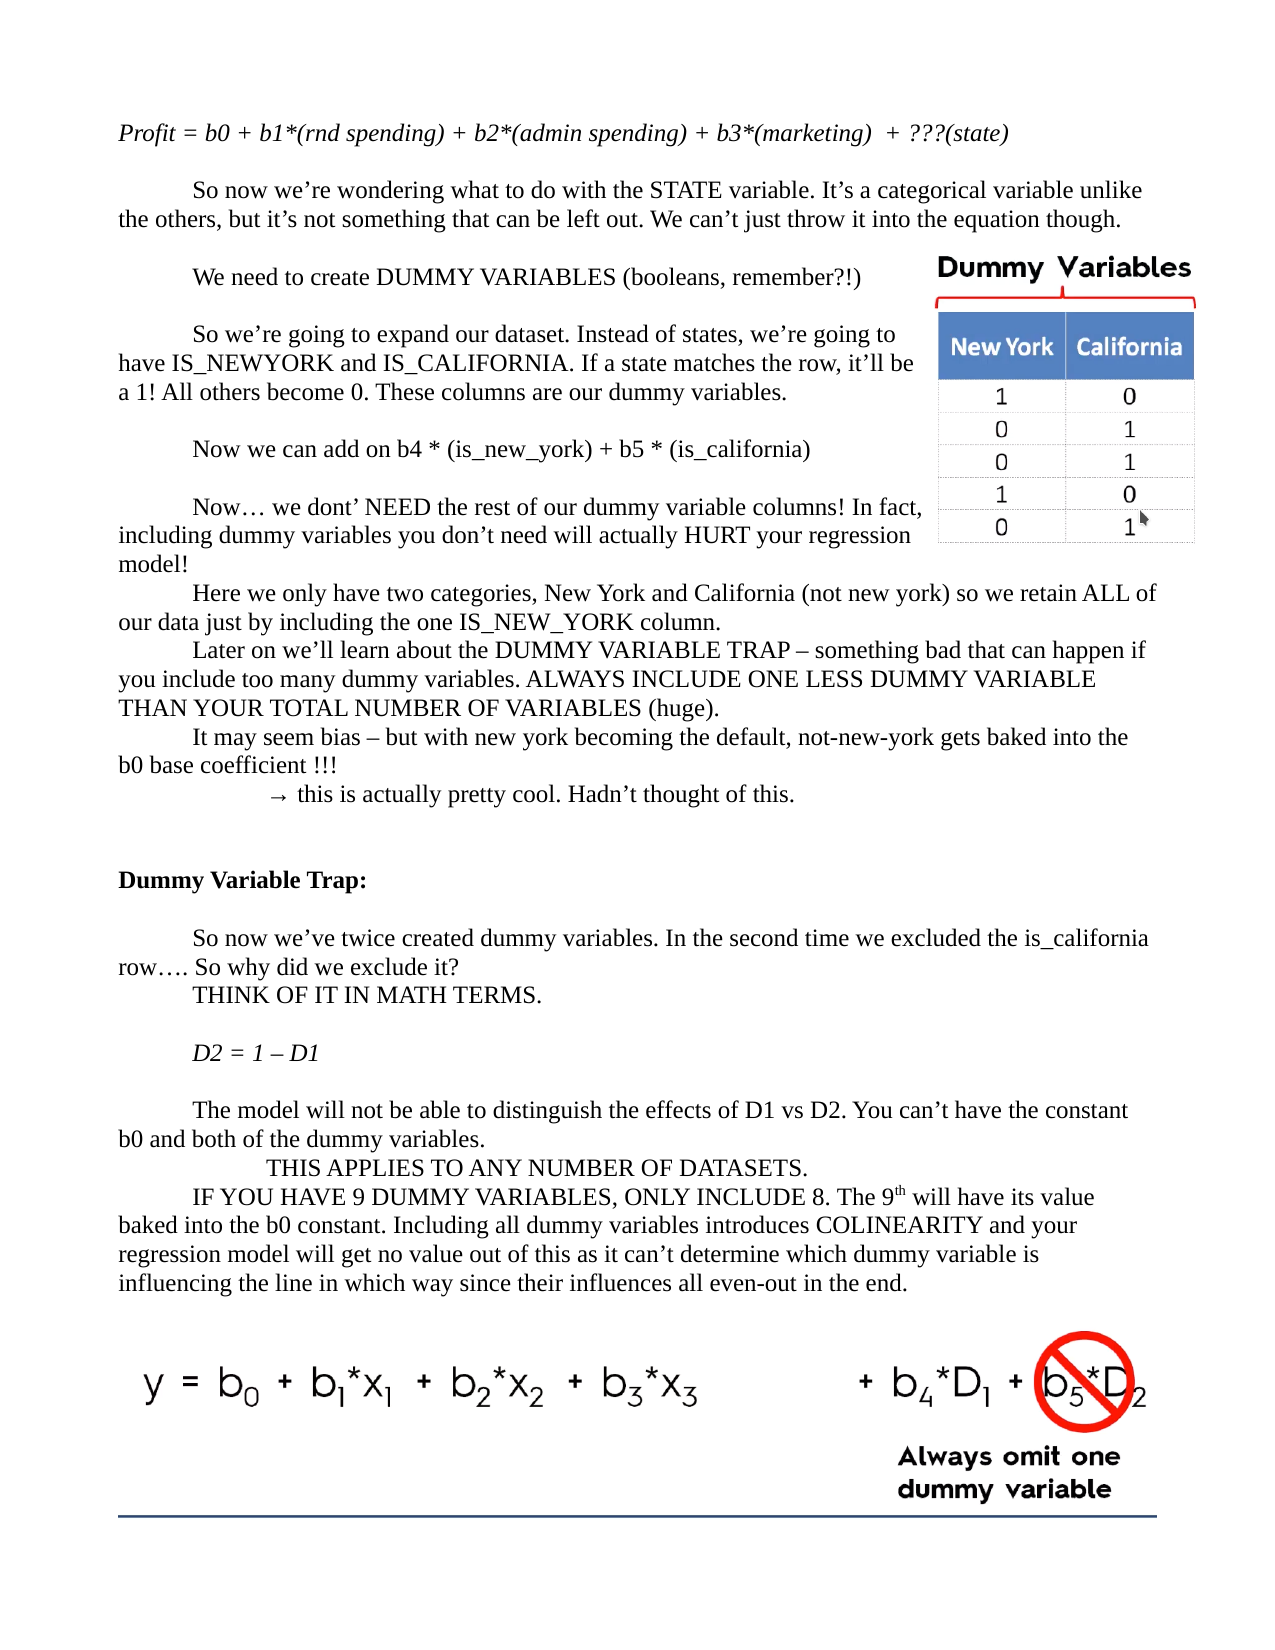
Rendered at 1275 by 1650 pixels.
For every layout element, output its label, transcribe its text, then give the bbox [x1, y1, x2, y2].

text Now we can add on b4 * (is_new_york) + b5 * (is_california) [118, 434, 924, 463]
text The model will not be able to distinguish the effects of D1 vs D2. You can’t have the constant b0 and both of the dummy variables. [118, 1096, 1157, 1153]
text THIS APPLIES TO ANY NUMBER OF DATASETS. [118, 1153, 1157, 1182]
text It may seem bias – but with new york becoming the default, not-new-york gets baked into the b0 base coefficient !!! [118, 722, 1157, 779]
picture [118, 1325, 1157, 1520]
text So we’re going to expand our dataset. Instead of states, we’re going to have IS_NEWYORK and IS_CALIFORNIA. If a state matches the row, it’ll be a 1! All others become 0. These columns are our dummy variables. [118, 319, 924, 406]
text Now… we dont’ NEED the rest of our dummy variable columns! In fact, including dummy variables you don’t need will actually HURT your regression model! [118, 492, 1157, 578]
text Later on we’ll learn about the DUMMY VARIABLE TRAP – something bad that can happen if you include too many dummy variables. ALWAYS INCLUDE ONE LESS DUMMY VARIABLE THAN YOUR TOTAL NUMBER OF VARIABLES (huge). [118, 636, 1157, 722]
text We need to create DUMMY VARIABLES (booleans, remember?!) [118, 262, 924, 291]
text → this is actually pretty cool. Hadn’t thought of this. [118, 779, 1157, 808]
text Dummy Variable Trap: [118, 866, 1157, 894]
text Profit = b0 + b1*(rnd spending) + b2*(admin spending) + b3*(marketing) + ???(state) [118, 118, 1157, 147]
text Here we only have two categories, New York and California (not new york) so we retain ALL of our data just by including the one IS_NEW_YORK column. [118, 578, 1157, 636]
text IF YOU HAVE 9 DUMMY VARIABLES, ONLY INCLUDE 8. The 9th will have its value baked into the b0 constant. Including all dummy variables introduces COLINEARITY and your regression model will get no value out of this as it can’t determine which dummy variable is influencing the line in which way since their influences all even-out in the end. [118, 1182, 1157, 1297]
text So now we’re wondering what to do with the STATE variable. It’s a categorical variable unlike the others, but it’s not something that can be left out. We can’t just throw it into the equation though. [118, 176, 1157, 233]
picture [924, 246, 1209, 555]
text THINK OF IT IN MATH TERMS. [118, 981, 1157, 1009]
text So now we’ve twice created dummy variables. In the second time we excluded the is_california row…. So why did we exclude it? [118, 923, 1157, 981]
text D2 = 1 – D1 [118, 1038, 1157, 1067]
